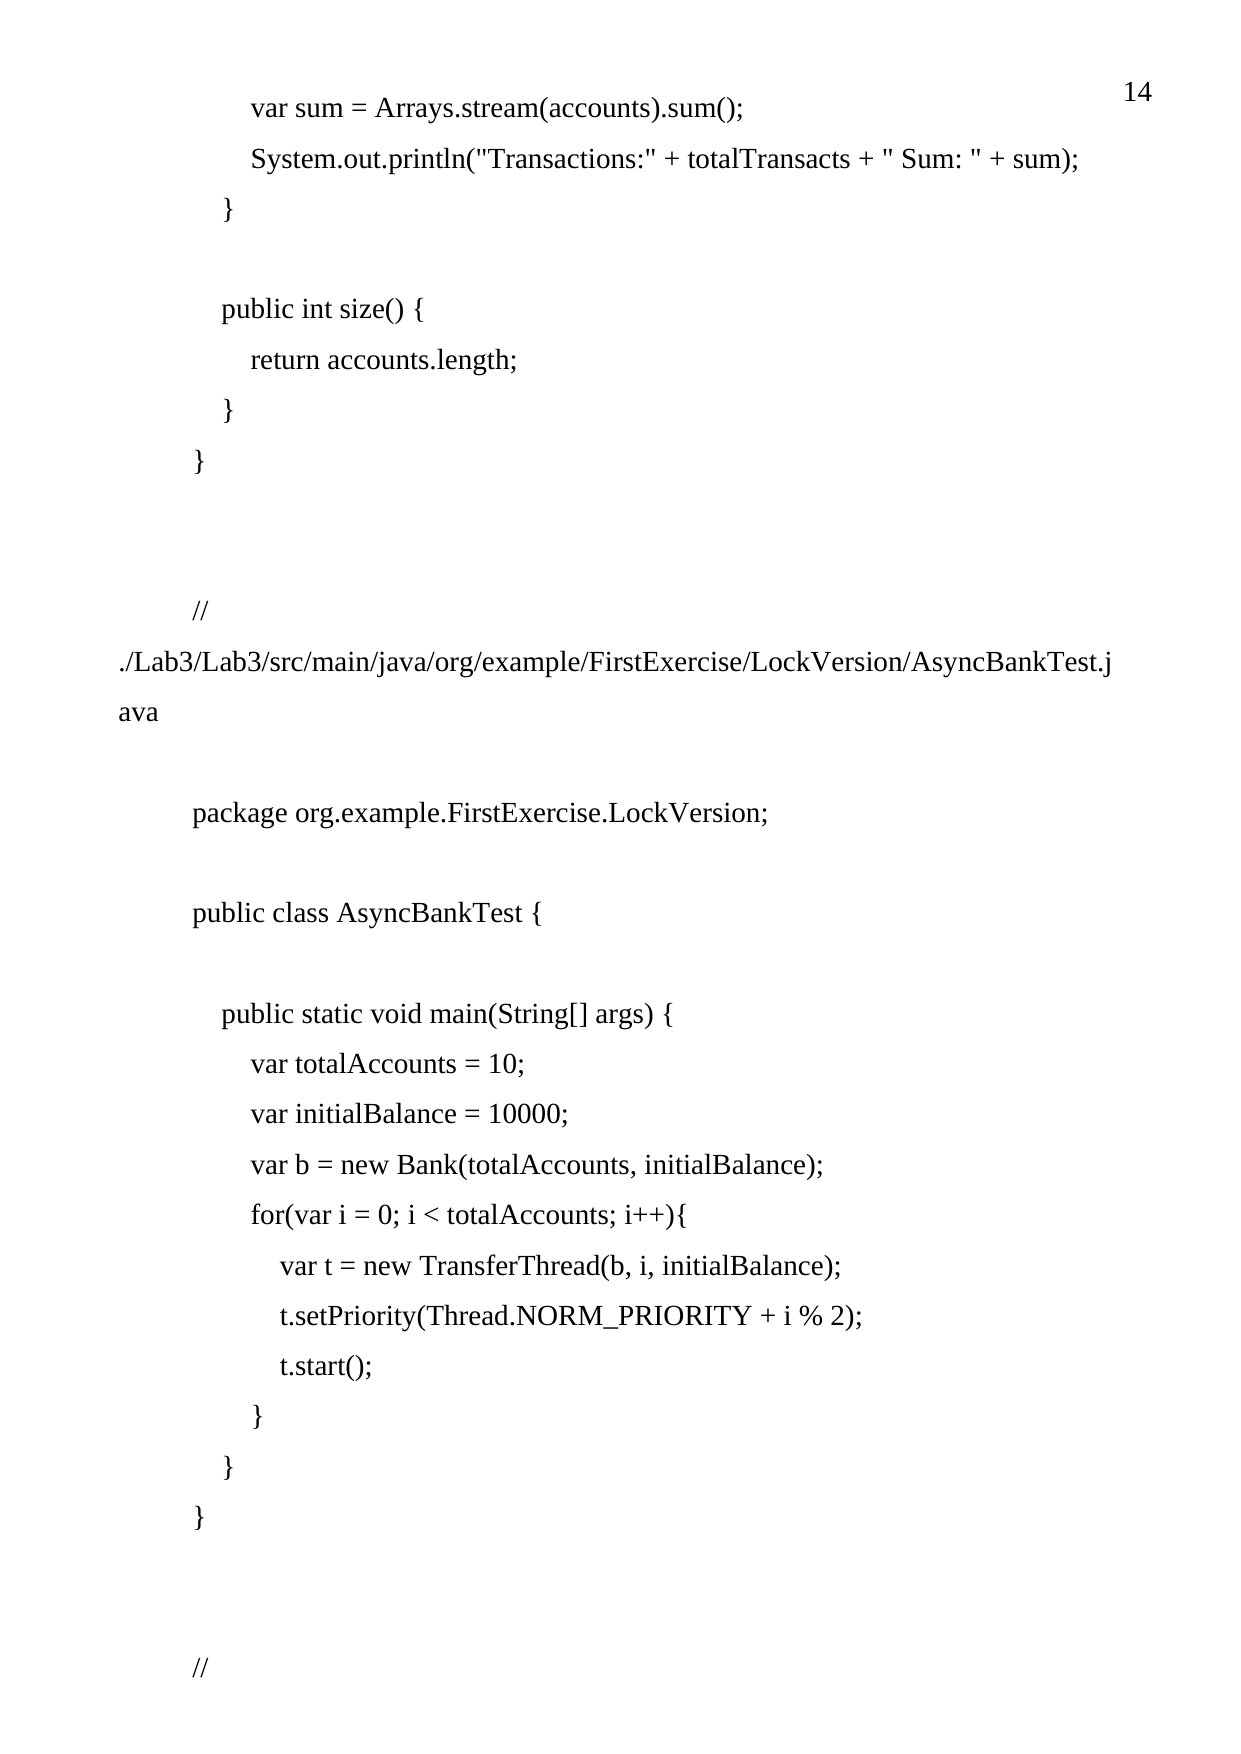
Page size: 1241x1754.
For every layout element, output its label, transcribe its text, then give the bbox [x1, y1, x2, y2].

text var t = new TransferThread(b, i, initialBalance); [118, 1248, 1122, 1281]
text // [118, 1650, 1122, 1684]
text } [118, 1398, 1122, 1432]
text for(var i = 0; i < totalAccounts; i++){ [118, 1197, 1122, 1231]
text package org.example.FirstExercise.LockVersion; [118, 795, 1122, 828]
text var totalAccounts = 10; [118, 1046, 1122, 1080]
text // ./Lab3/Lab3/src/main/java/org/example/FirstExercise/LockVersion/AsyncBankTest.java [118, 593, 1122, 728]
text var b = new Bank(totalAccounts, initialBalance); [118, 1147, 1122, 1181]
text t.setPriority(Thread.NORM_PRIORITY + i % 2); [118, 1298, 1122, 1331]
text var initialBalance = 10000; [118, 1097, 1122, 1130]
text public class AsyncBankTest { [118, 895, 1122, 929]
text var sum = Arrays.stream(accounts).sum(); [118, 90, 1122, 124]
text } [118, 392, 1122, 426]
text System.out.println("Transactions:" + totalTransacts + " Sum: " + sum); [118, 141, 1122, 174]
text } [118, 191, 1122, 224]
text return accounts.length; [118, 342, 1122, 376]
text } [118, 1449, 1122, 1482]
text public int size() { [118, 292, 1122, 325]
text public static void main(String[] args) { [118, 996, 1122, 1029]
text t.start(); [118, 1348, 1122, 1382]
text } [118, 1499, 1122, 1533]
text } [118, 443, 1122, 476]
